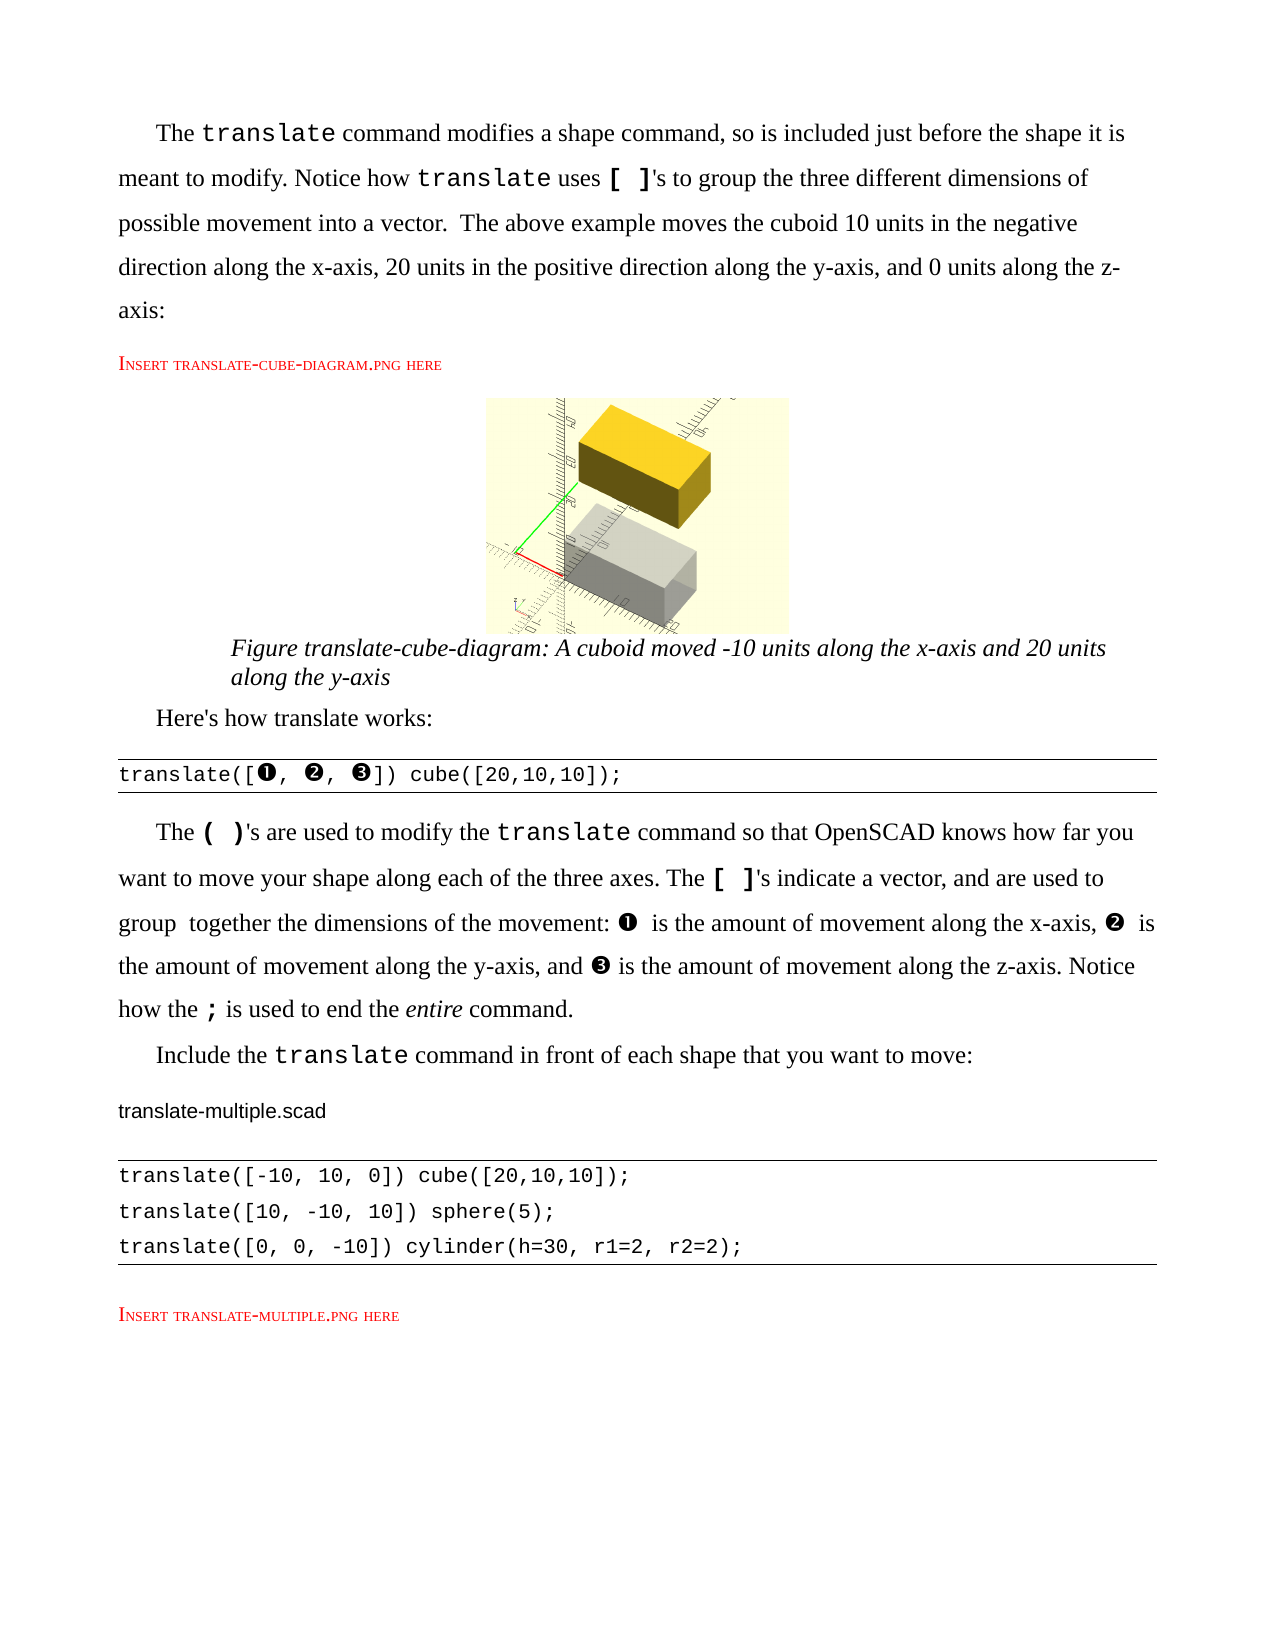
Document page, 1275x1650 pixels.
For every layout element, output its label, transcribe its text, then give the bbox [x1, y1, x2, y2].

text Here's how translate works: [118, 703, 1157, 732]
text The translate command modifies a shape command, so is included just before the shape it is meant to modify. Notice how translate uses [ ]'s to group the three different dimensions of possible movement into a vector. The above example moves the cuboid 10 units in the negative direction along the x-axis, 20 units in the positive direction along the y-axis, and 0 units along the z-axis: [118, 118, 1157, 323]
text translate([, , ]) cube([20,10,10]); [118, 760, 1157, 792]
list Figure translate-cube-diagram: A cuboid moved -10 units along the x-axis and 20 units along the y-axis [193, 411, 1157, 691]
text Include the translate command in front of each shape that you want to move: [118, 1040, 1157, 1071]
text The ( )'s are used to modify the translate command so that OpenSCAD knows how far you want to move your shape along each of the three axes. The [ ]'s indicate a vector, and are used to group together the dimensions of the movement:  is the amount of movement along the x-axis,  is the amount of movement along the y-axis, and  is the amount of movement along the z-axis. Notice how the ; is used to end the entire command. [118, 817, 1157, 1025]
text translate([-10, 10, 0]) cube([20,10,10]); [118, 1161, 1157, 1189]
text Insert translate-cube-diagram.png here [118, 350, 1157, 374]
text Insert translate-multiple.png here [118, 1302, 1157, 1326]
title translate-multiple.scad [118, 1099, 1157, 1123]
picture [486, 398, 790, 634]
text translate([0, 0, -10]) cylinder(h=30, r1=2, r2=2); [118, 1236, 1157, 1264]
text translate([10, -10, 10]) sphere(5); [118, 1201, 1157, 1224]
